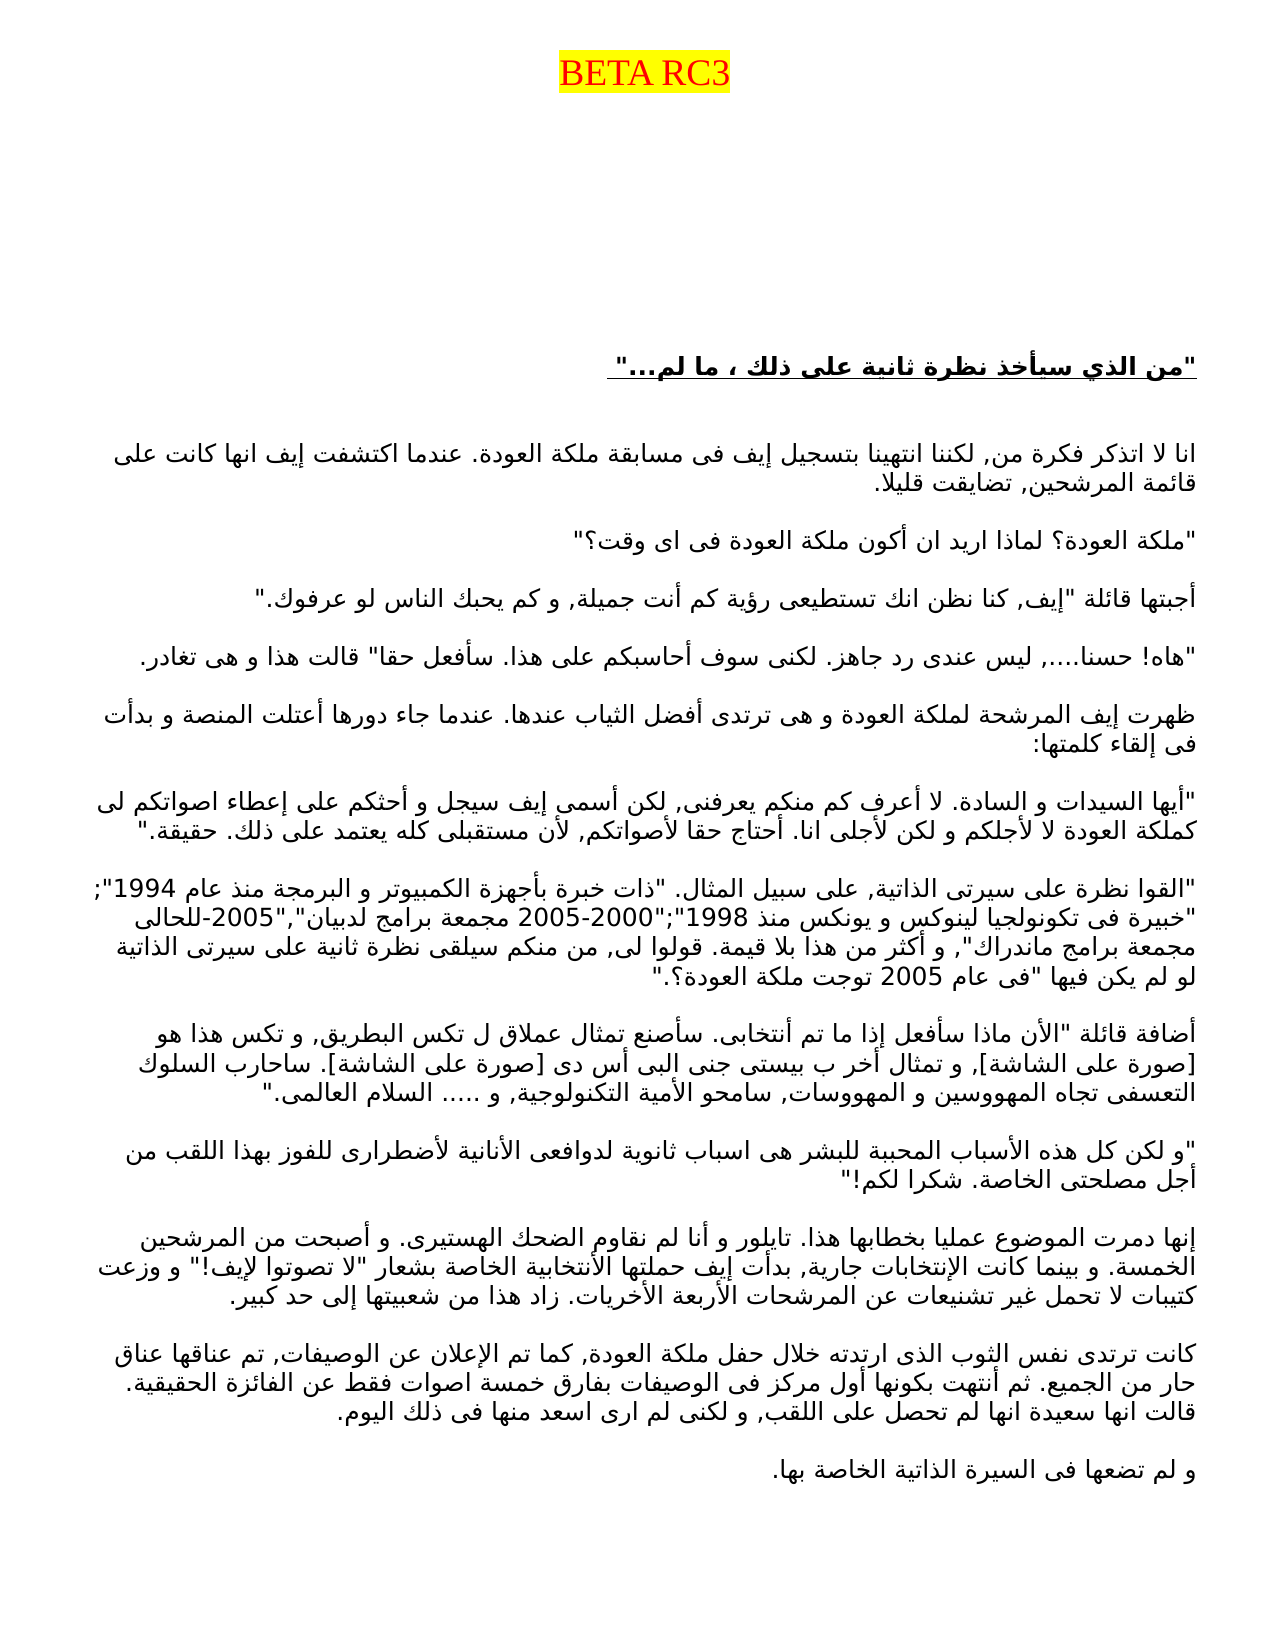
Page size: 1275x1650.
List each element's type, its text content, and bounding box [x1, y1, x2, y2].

text "ملكة العودة؟ لماذا اريد ان أكون ملكة العودة فى اى وقت؟" [92, 526, 1197, 556]
text "من الذي سيأخذ نظرة ثانية على ذلك ، ما لم..." [92, 353, 1197, 382]
text أجبتها قائلة "إيف, كنا نظن انك تستطيعى رؤية كم أنت جميلة, و كم يحبك الناس لو عرفوك." [92, 584, 1197, 613]
text إنها دمرت الموضوع عمليا بخطابها هذا. تايلور و أنا لم نقاوم الضحك الهستيرى. و أصبحت من المرشحين الخمسة. و بينما كانت الإنتخابات جارية, بدأت إيف حملتها الأنتخابية الخاصة بشعار "لا تصوتوا لإيف!" و وزعت كتيبات لا تحمل غير تشنيعات عن المرشحات اﻷربعة الأخريات. زاد هذا من شعبيتها إلى حد كبير. [92, 1223, 1197, 1311]
text "و لكن كل هذه الأسباب المحببة للبشر هى اسباب ثانوية لدوافعى الأنانية ﻷضطرارى للفوز بهذا اللقب من أجل مصلحتى الخاصة. شكرا لكم!" [92, 1136, 1197, 1194]
text "هاه! حسنا...., ليس عندى رد جاهز. لكنى سوف أحاسبكم على هذا. سأفعل حقا" قالت هذا و هى تغادر. [92, 642, 1197, 671]
text كانت ترتدى نفس الثوب الذى ارتدته خلال حفل ملكة العودة, كما تم الإعلان عن الوصيفات, تم عناقها عناق حار من الجميع. ثم أنتهت بكونها أول مركز فى الوصيفات بفارق خمسة اصوات فقط عن الفائزة الحقيقية. قالت انها سعيدة انها لم تحصل على اللقب, و لكنى لم ارى اسعد منها فى ذلك اليوم. [92, 1339, 1197, 1427]
text انا لا اتذكر فكرة من, لكننا انتهينا بتسجيل إيف فى مسابقة ملكة العودة. عندما اكتشفت إيف انها كانت على قائمة المرشحين, تضايقت قليلا. [92, 439, 1197, 498]
text أضافة قائلة "الأن ماذا سأفعل إذا ما تم أنتخابى. سأصنع تمثال عملاق ل تكس البطريق, و تكس هذا هو [صورة على الشاشة], و تمثال أخر ب بيستى جنى البى أس دى [صورة على الشاشة]. ساحارب السلوك التعسفى تجاه المهووسين و المهووسات, سامحو الأمية التكنولوجية, و ..... السلام العالمى." [92, 1020, 1197, 1107]
text ظهرت إيف المرشحة لملكة العودة و هى ترتدى أفضل الثياب عندها. عندما جاء دورها أعتلت المنصة و بدأت فى إلقاء كلمتها: [92, 700, 1197, 758]
text "أيها السيدات و السادة. لا أعرف كم منكم يعرفنى, لكن أسمى إيف سيجل و أحثكم على إعطاء اصواتكم لى كملكة العودة لا ﻷجلكم و لكن لأجلى انا. أحتاج حقا لأصواتكم, لأن مستقبلى كله يعتمد على ذلك. حقيقة." [92, 787, 1197, 846]
text و لم تضعها فى السيرة الذاتية الخاصة بها. [92, 1456, 1197, 1485]
text "القوا نظرة على سيرتى الذاتية, على سبيل المثال. "ذات خبرة بأجهزة الكمبيوتر و البرمجة منذ عام 1994"; "خبيرة فى تكونولجيا لينوكس و يونكس منذ 1998";"2000-2005 مجمعة برامج لدبيان","2005-للحالى مجمعة برامج ماندراك", و أكثر من هذا بلا قيمة. قولوا لى, من منكم سيلقى نظرة ثانية على سيرتى الذاتية لو لم يكن فيها "فى عام 2005 توجت ملكة العودة؟." [92, 874, 1197, 991]
